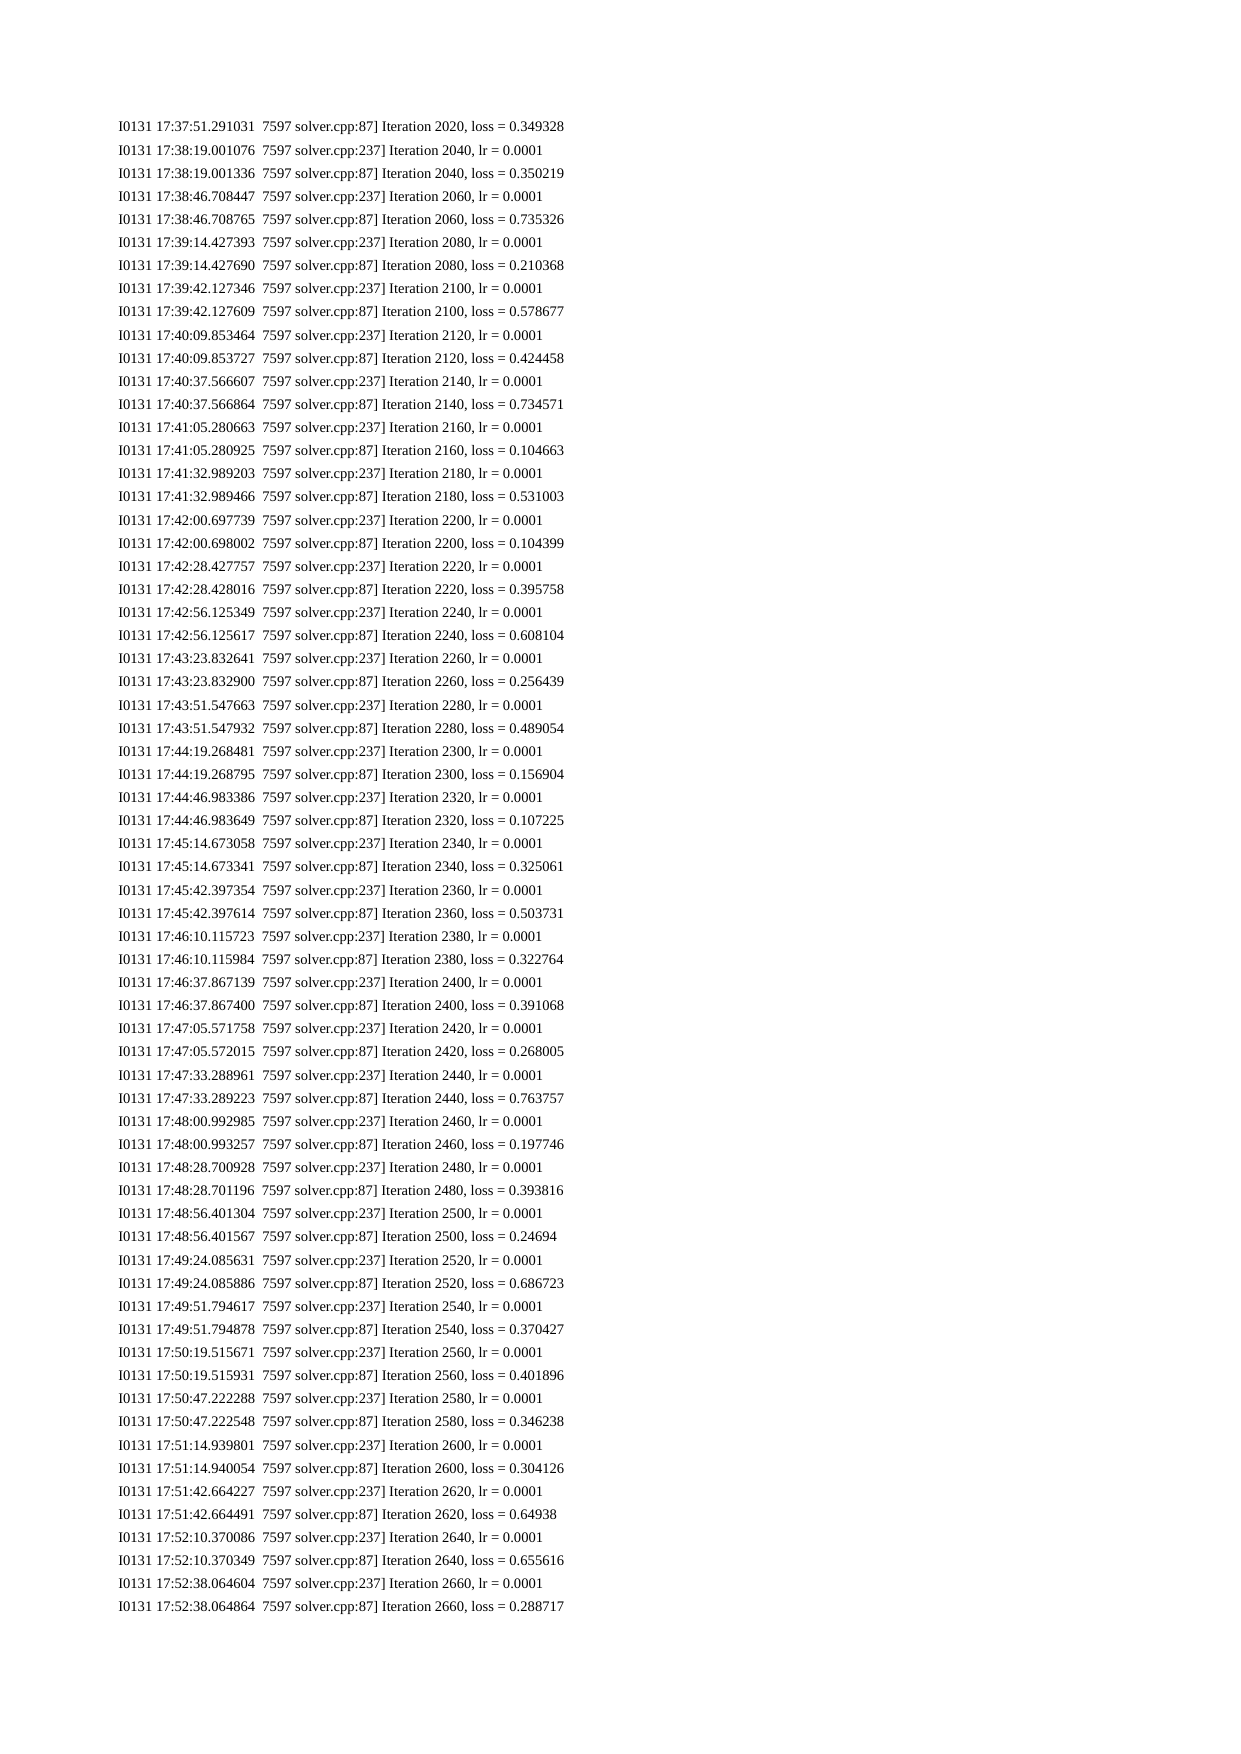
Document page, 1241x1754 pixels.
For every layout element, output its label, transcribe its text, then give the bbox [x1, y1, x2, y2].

text I0131 17:50:47.222288 7597 solver.cpp:237] Iteration 2580, lr = 0.0001 [118, 1390, 1122, 1407]
text I0131 17:46:37.867139 7597 solver.cpp:237] Iteration 2400, lr = 0.0001 [118, 974, 1122, 991]
text I0131 17:38:19.001336 7597 solver.cpp:87] Iteration 2040, loss = 0.350219 [118, 164, 1122, 181]
text I0131 17:49:51.794617 7597 solver.cpp:237] Iteration 2540, lr = 0.0001 [118, 1297, 1122, 1314]
text I0131 17:47:33.288961 7597 solver.cpp:237] Iteration 2440, lr = 0.0001 [118, 1066, 1122, 1083]
text I0131 17:42:56.125617 7597 solver.cpp:87] Iteration 2240, loss = 0.608104 [118, 627, 1122, 644]
text I0131 17:45:14.673058 7597 solver.cpp:237] Iteration 2340, lr = 0.0001 [118, 835, 1122, 852]
text I0131 17:43:23.832900 7597 solver.cpp:87] Iteration 2260, loss = 0.256439 [118, 673, 1122, 690]
text I0131 17:39:42.127609 7597 solver.cpp:87] Iteration 2100, loss = 0.578677 [118, 303, 1122, 320]
text I0131 17:52:10.370086 7597 solver.cpp:237] Iteration 2640, lr = 0.0001 [118, 1529, 1122, 1546]
text I0131 17:50:19.515931 7597 solver.cpp:87] Iteration 2560, loss = 0.401896 [118, 1367, 1122, 1384]
text I0131 17:47:05.571758 7597 solver.cpp:237] Iteration 2420, lr = 0.0001 [118, 1020, 1122, 1037]
text I0131 17:44:46.983649 7597 solver.cpp:87] Iteration 2320, loss = 0.107225 [118, 812, 1122, 829]
text I0131 17:43:51.547932 7597 solver.cpp:87] Iteration 2280, loss = 0.489054 [118, 719, 1122, 736]
text I0131 17:51:14.940054 7597 solver.cpp:87] Iteration 2600, loss = 0.304126 [118, 1459, 1122, 1476]
text I0131 17:40:37.566607 7597 solver.cpp:237] Iteration 2140, lr = 0.0001 [118, 372, 1122, 389]
text I0131 17:52:38.064604 7597 solver.cpp:237] Iteration 2660, lr = 0.0001 [118, 1575, 1122, 1592]
text I0131 17:41:32.989466 7597 solver.cpp:87] Iteration 2180, loss = 0.531003 [118, 488, 1122, 505]
text I0131 17:49:24.085631 7597 solver.cpp:237] Iteration 2520, lr = 0.0001 [118, 1251, 1122, 1268]
text I0131 17:42:00.698002 7597 solver.cpp:87] Iteration 2200, loss = 0.104399 [118, 534, 1122, 551]
text I0131 17:52:38.064864 7597 solver.cpp:87] Iteration 2660, loss = 0.288717 [118, 1598, 1122, 1615]
text I0131 17:50:19.515671 7597 solver.cpp:237] Iteration 2560, lr = 0.0001 [118, 1344, 1122, 1361]
text I0131 17:51:14.939801 7597 solver.cpp:237] Iteration 2600, lr = 0.0001 [118, 1436, 1122, 1453]
text I0131 17:43:23.832641 7597 solver.cpp:237] Iteration 2260, lr = 0.0001 [118, 650, 1122, 667]
text I0131 17:40:37.566864 7597 solver.cpp:87] Iteration 2140, loss = 0.734571 [118, 396, 1122, 412]
text I0131 17:44:19.268481 7597 solver.cpp:237] Iteration 2300, lr = 0.0001 [118, 742, 1122, 759]
text I0131 17:48:00.993257 7597 solver.cpp:87] Iteration 2460, loss = 0.197746 [118, 1136, 1122, 1152]
text I0131 17:38:46.708765 7597 solver.cpp:87] Iteration 2060, loss = 0.735326 [118, 211, 1122, 227]
text I0131 17:49:24.085886 7597 solver.cpp:87] Iteration 2520, loss = 0.686723 [118, 1274, 1122, 1291]
text I0131 17:45:42.397614 7597 solver.cpp:87] Iteration 2360, loss = 0.503731 [118, 904, 1122, 921]
text I0131 17:41:05.280925 7597 solver.cpp:87] Iteration 2160, loss = 0.104663 [118, 442, 1122, 459]
text I0131 17:48:56.401567 7597 solver.cpp:87] Iteration 2500, loss = 0.24694 [118, 1228, 1122, 1245]
text I0131 17:44:19.268795 7597 solver.cpp:87] Iteration 2300, loss = 0.156904 [118, 766, 1122, 782]
text I0131 17:40:09.853727 7597 solver.cpp:87] Iteration 2120, loss = 0.424458 [118, 349, 1122, 366]
text I0131 17:39:14.427690 7597 solver.cpp:87] Iteration 2080, loss = 0.210368 [118, 257, 1122, 274]
text I0131 17:48:28.701196 7597 solver.cpp:87] Iteration 2480, loss = 0.393816 [118, 1182, 1122, 1199]
text I0131 17:42:00.697739 7597 solver.cpp:237] Iteration 2200, lr = 0.0001 [118, 511, 1122, 528]
text I0131 17:47:05.572015 7597 solver.cpp:87] Iteration 2420, loss = 0.268005 [118, 1043, 1122, 1060]
text I0131 17:38:46.708447 7597 solver.cpp:237] Iteration 2060, lr = 0.0001 [118, 187, 1122, 204]
text I0131 17:42:28.427757 7597 solver.cpp:237] Iteration 2220, lr = 0.0001 [118, 557, 1122, 574]
text I0131 17:46:10.115984 7597 solver.cpp:87] Iteration 2380, loss = 0.322764 [118, 951, 1122, 967]
text I0131 17:51:42.664491 7597 solver.cpp:87] Iteration 2620, loss = 0.64938 [118, 1506, 1122, 1522]
text I0131 17:39:42.127346 7597 solver.cpp:237] Iteration 2100, lr = 0.0001 [118, 280, 1122, 297]
text I0131 17:51:42.664227 7597 solver.cpp:237] Iteration 2620, lr = 0.0001 [118, 1482, 1122, 1499]
text I0131 17:48:00.992985 7597 solver.cpp:237] Iteration 2460, lr = 0.0001 [118, 1112, 1122, 1129]
text I0131 17:50:47.222548 7597 solver.cpp:87] Iteration 2580, loss = 0.346238 [118, 1413, 1122, 1430]
text I0131 17:41:32.989203 7597 solver.cpp:237] Iteration 2180, lr = 0.0001 [118, 465, 1122, 482]
text I0131 17:39:14.427393 7597 solver.cpp:237] Iteration 2080, lr = 0.0001 [118, 234, 1122, 251]
text I0131 17:46:37.867400 7597 solver.cpp:87] Iteration 2400, loss = 0.391068 [118, 997, 1122, 1014]
text I0131 17:44:46.983386 7597 solver.cpp:237] Iteration 2320, lr = 0.0001 [118, 789, 1122, 806]
text I0131 17:42:56.125349 7597 solver.cpp:237] Iteration 2240, lr = 0.0001 [118, 604, 1122, 621]
text I0131 17:42:28.428016 7597 solver.cpp:87] Iteration 2220, loss = 0.395758 [118, 581, 1122, 597]
text I0131 17:49:51.794878 7597 solver.cpp:87] Iteration 2540, loss = 0.370427 [118, 1321, 1122, 1337]
text I0131 17:45:42.397354 7597 solver.cpp:237] Iteration 2360, lr = 0.0001 [118, 881, 1122, 898]
text I0131 17:38:19.001076 7597 solver.cpp:237] Iteration 2040, lr = 0.0001 [118, 141, 1122, 158]
text I0131 17:40:09.853464 7597 solver.cpp:237] Iteration 2120, lr = 0.0001 [118, 326, 1122, 343]
text I0131 17:45:14.673341 7597 solver.cpp:87] Iteration 2340, loss = 0.325061 [118, 858, 1122, 875]
text I0131 17:46:10.115723 7597 solver.cpp:237] Iteration 2380, lr = 0.0001 [118, 927, 1122, 944]
text I0131 17:48:56.401304 7597 solver.cpp:237] Iteration 2500, lr = 0.0001 [118, 1205, 1122, 1222]
text I0131 17:41:05.280663 7597 solver.cpp:237] Iteration 2160, lr = 0.0001 [118, 419, 1122, 436]
text I0131 17:37:51.291031 7597 solver.cpp:87] Iteration 2020, loss = 0.349328 [118, 118, 1122, 135]
text I0131 17:43:51.547663 7597 solver.cpp:237] Iteration 2280, lr = 0.0001 [118, 696, 1122, 713]
text I0131 17:47:33.289223 7597 solver.cpp:87] Iteration 2440, loss = 0.763757 [118, 1089, 1122, 1106]
text I0131 17:48:28.700928 7597 solver.cpp:237] Iteration 2480, lr = 0.0001 [118, 1159, 1122, 1176]
text I0131 17:52:10.370349 7597 solver.cpp:87] Iteration 2640, loss = 0.655616 [118, 1552, 1122, 1569]
